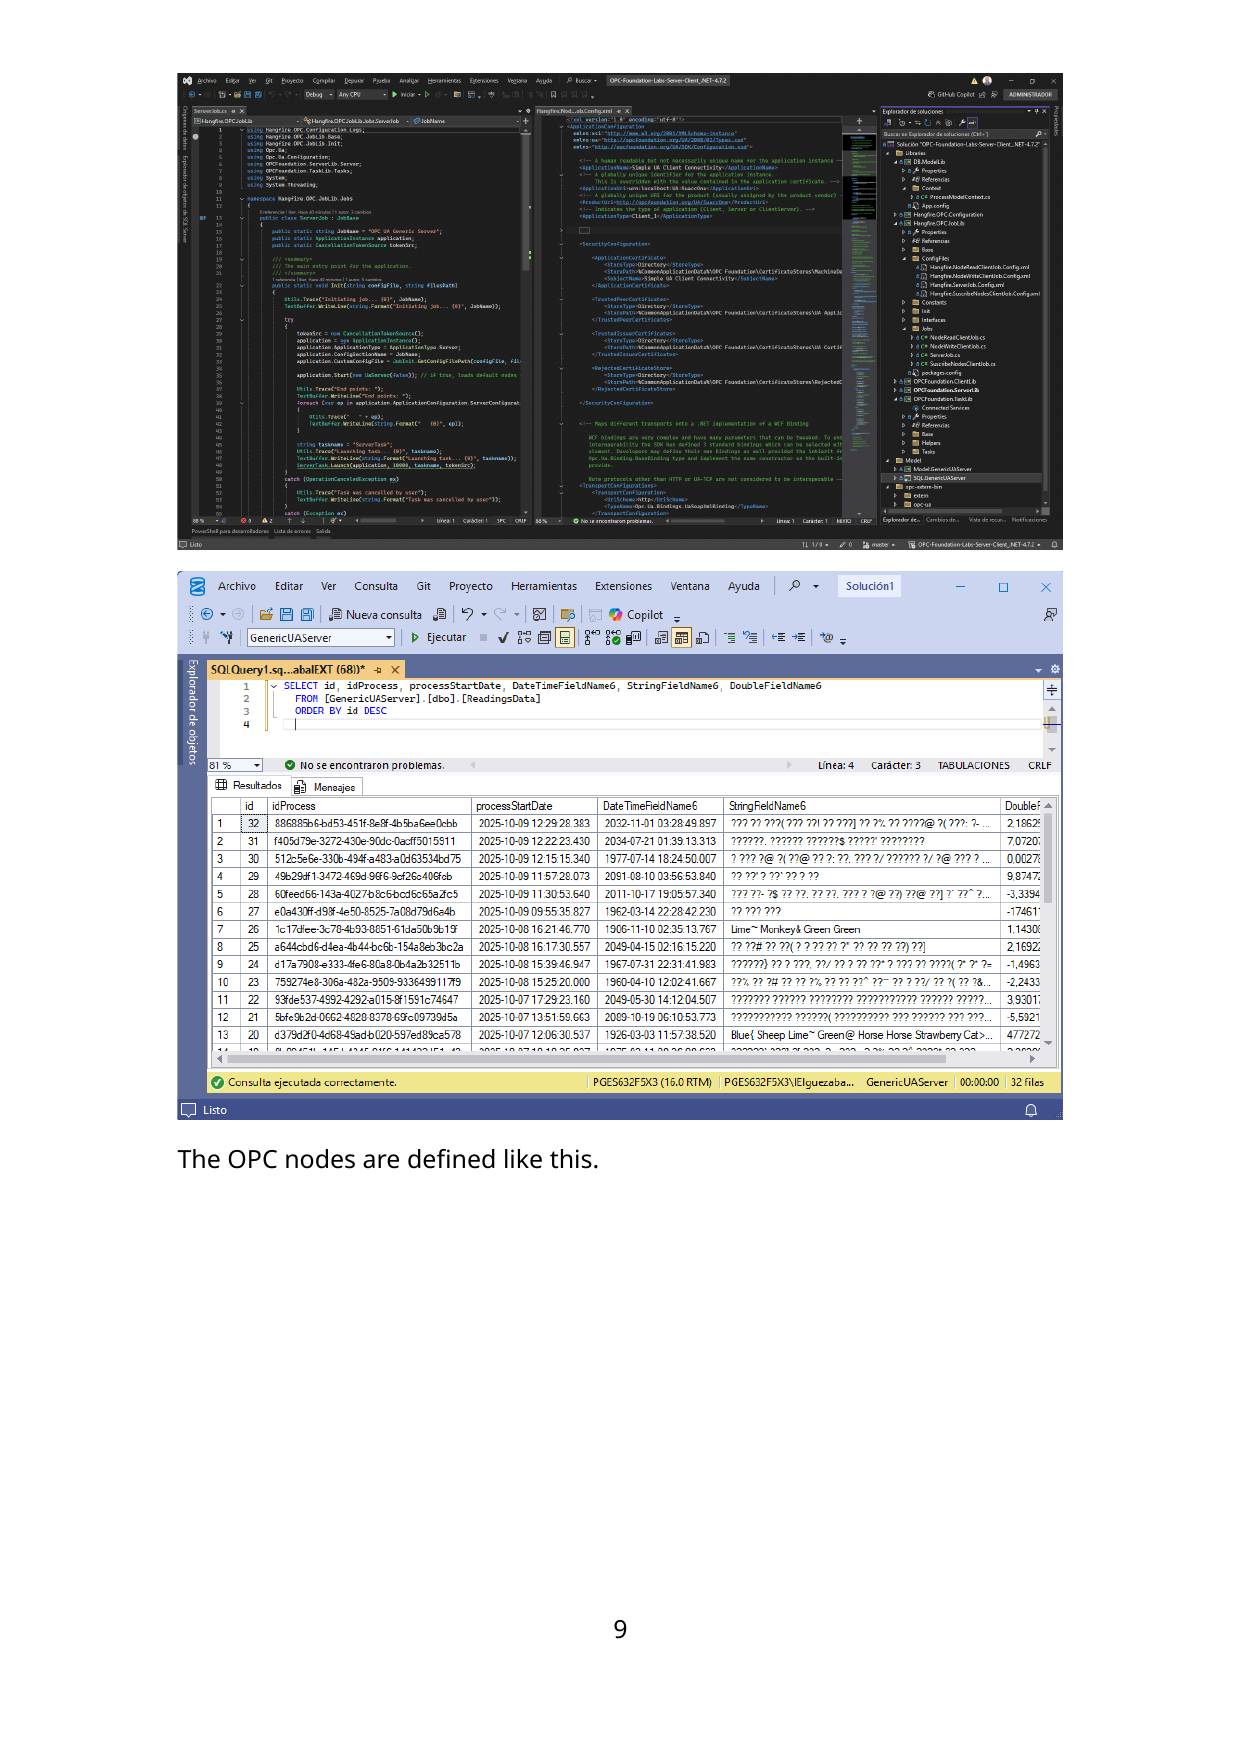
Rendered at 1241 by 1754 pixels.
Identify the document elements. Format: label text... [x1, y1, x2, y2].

text The OPC nodes are defined like this. [177, 1141, 1063, 1175]
picture [177, 73, 1063, 550]
picture [177, 571, 1063, 1120]
